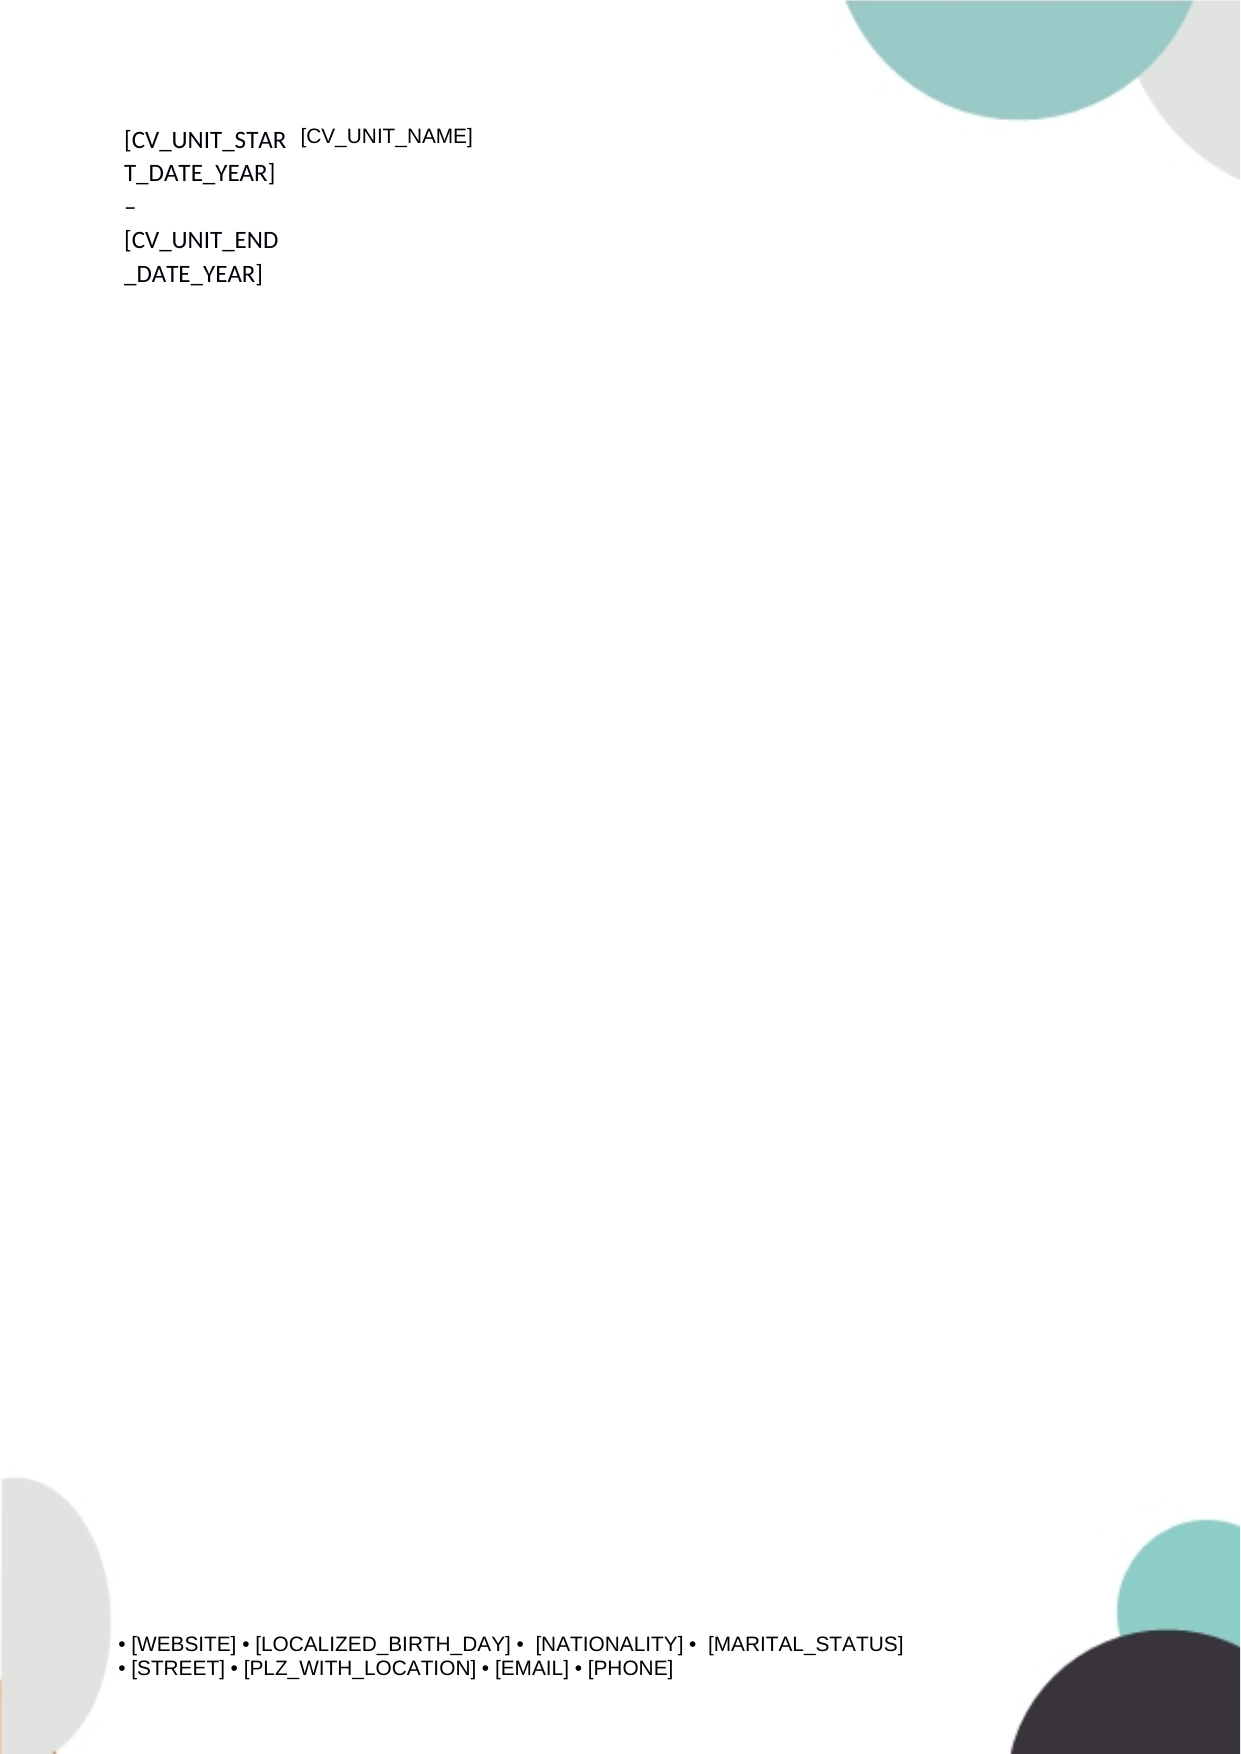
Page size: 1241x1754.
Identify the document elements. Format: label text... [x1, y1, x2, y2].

table_header [CV_UNIT_START_DATE_YEAR] – [CV_UNIT_END_DATE_YEAR] [118, 118, 295, 297]
table_header [CV_UNIT_NAME] [295, 118, 1123, 297]
picture [0, 0, 1241, 1754]
